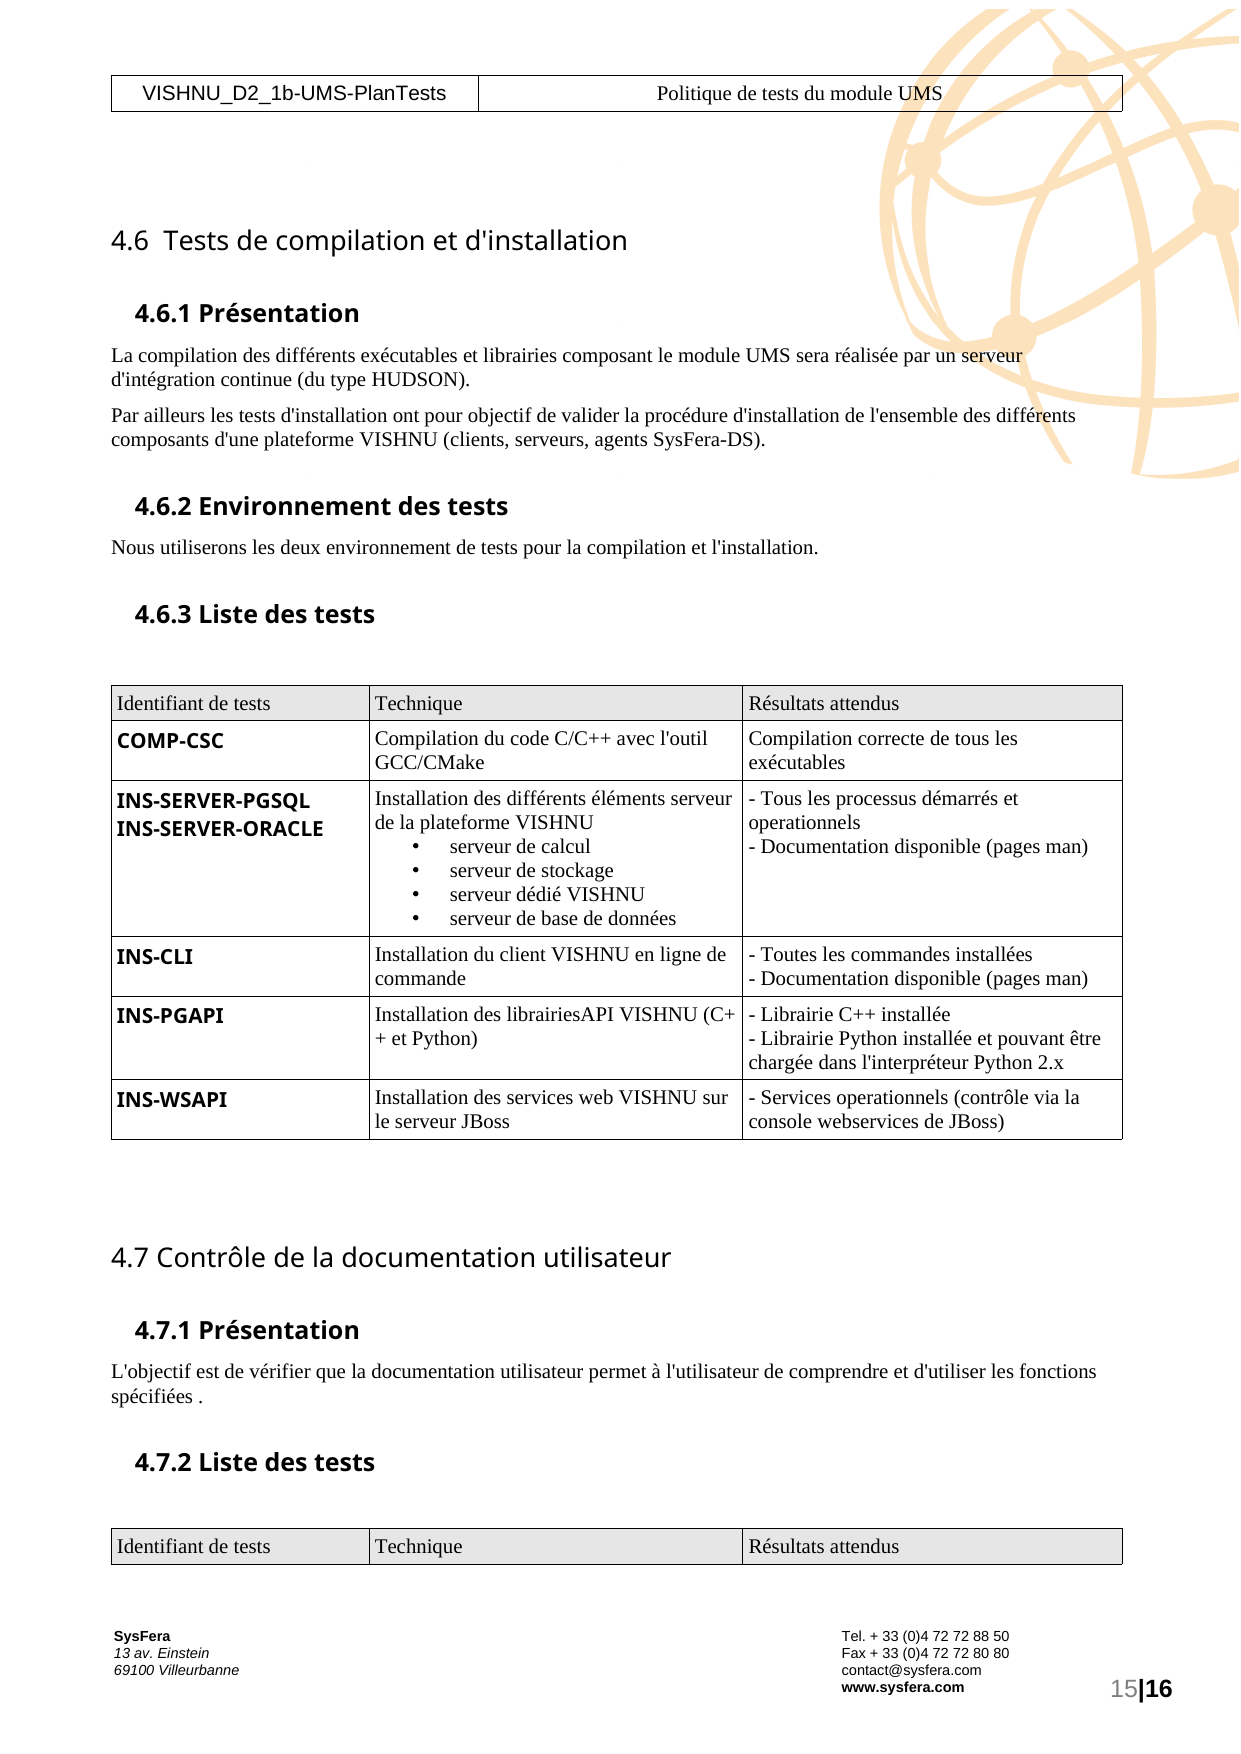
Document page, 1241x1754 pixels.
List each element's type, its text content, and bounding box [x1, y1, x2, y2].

text L'objectif est de vérifier que la documentation utilisateur permet à l'utilisateur de comprendre et d'utiliser les fonctions spécifiées . [111, 1359, 1122, 1408]
subtitle Liste des tests [134, 1445, 1122, 1479]
table_header Identifiant de tests [112, 686, 369, 720]
table_cell Compilation du code C/C++ avec l'outil GCC/CMake [370, 721, 742, 780]
text Nous utiliserons les deux environnement de tests pour la compilation et l'installation. [111, 535, 1122, 559]
subtitle Environnement des tests [134, 489, 1122, 523]
table_header Identifiant de tests [112, 1529, 369, 1564]
table_header Technique [370, 1529, 742, 1564]
subtitle Liste des tests [134, 597, 1122, 631]
table_cell - Tous les processus démarrés et operationnels - Documentation disponible (pages man) [743, 781, 1122, 936]
table_cell Installation des services web VISHNU sur le serveur JBoss [370, 1080, 742, 1139]
table_cell - Toutes les commandes installées - Documentation disponible (pages man) [743, 937, 1122, 996]
table_cell - Services operationnels (contrôle via la console webservices de JBoss) [743, 1080, 1122, 1139]
table_cell Installation des différents éléments serveur de la plateforme VISHNU serveur de calcul serveur de stockage serveur dédié VISHNU serveur de base de données [370, 781, 742, 936]
table_cell Compilation correcte de tous les exécutables [743, 721, 1122, 780]
subtitle Contrôle de la documentation utilisateur [111, 1238, 1122, 1275]
picture [1, 9, 1239, 479]
subtitle Présentation [134, 1313, 1122, 1347]
table_cell INS-PGAPI [112, 997, 369, 1079]
table_header Résultats attendus [743, 686, 1122, 720]
table_cell Installation du client VISHNU en ligne de commande [370, 937, 742, 996]
table_header Technique [370, 686, 742, 720]
table_header Résultats attendus [743, 1529, 1122, 1564]
table_cell INS-SERVER-PGSQL INS-SERVER-ORACLE [112, 781, 369, 936]
table_cell COMP-CSC [112, 721, 369, 780]
table_cell Installation des librairiesAPI VISHNU (C++ et Python) [370, 997, 742, 1079]
table_cell INS-CLI [112, 937, 369, 996]
table_cell - Librairie C++ installée - Librairie Python installée et pouvant être chargée dans l'interpréteur Python 2.x [743, 997, 1122, 1079]
table_cell INS-WSAPI [112, 1080, 369, 1139]
